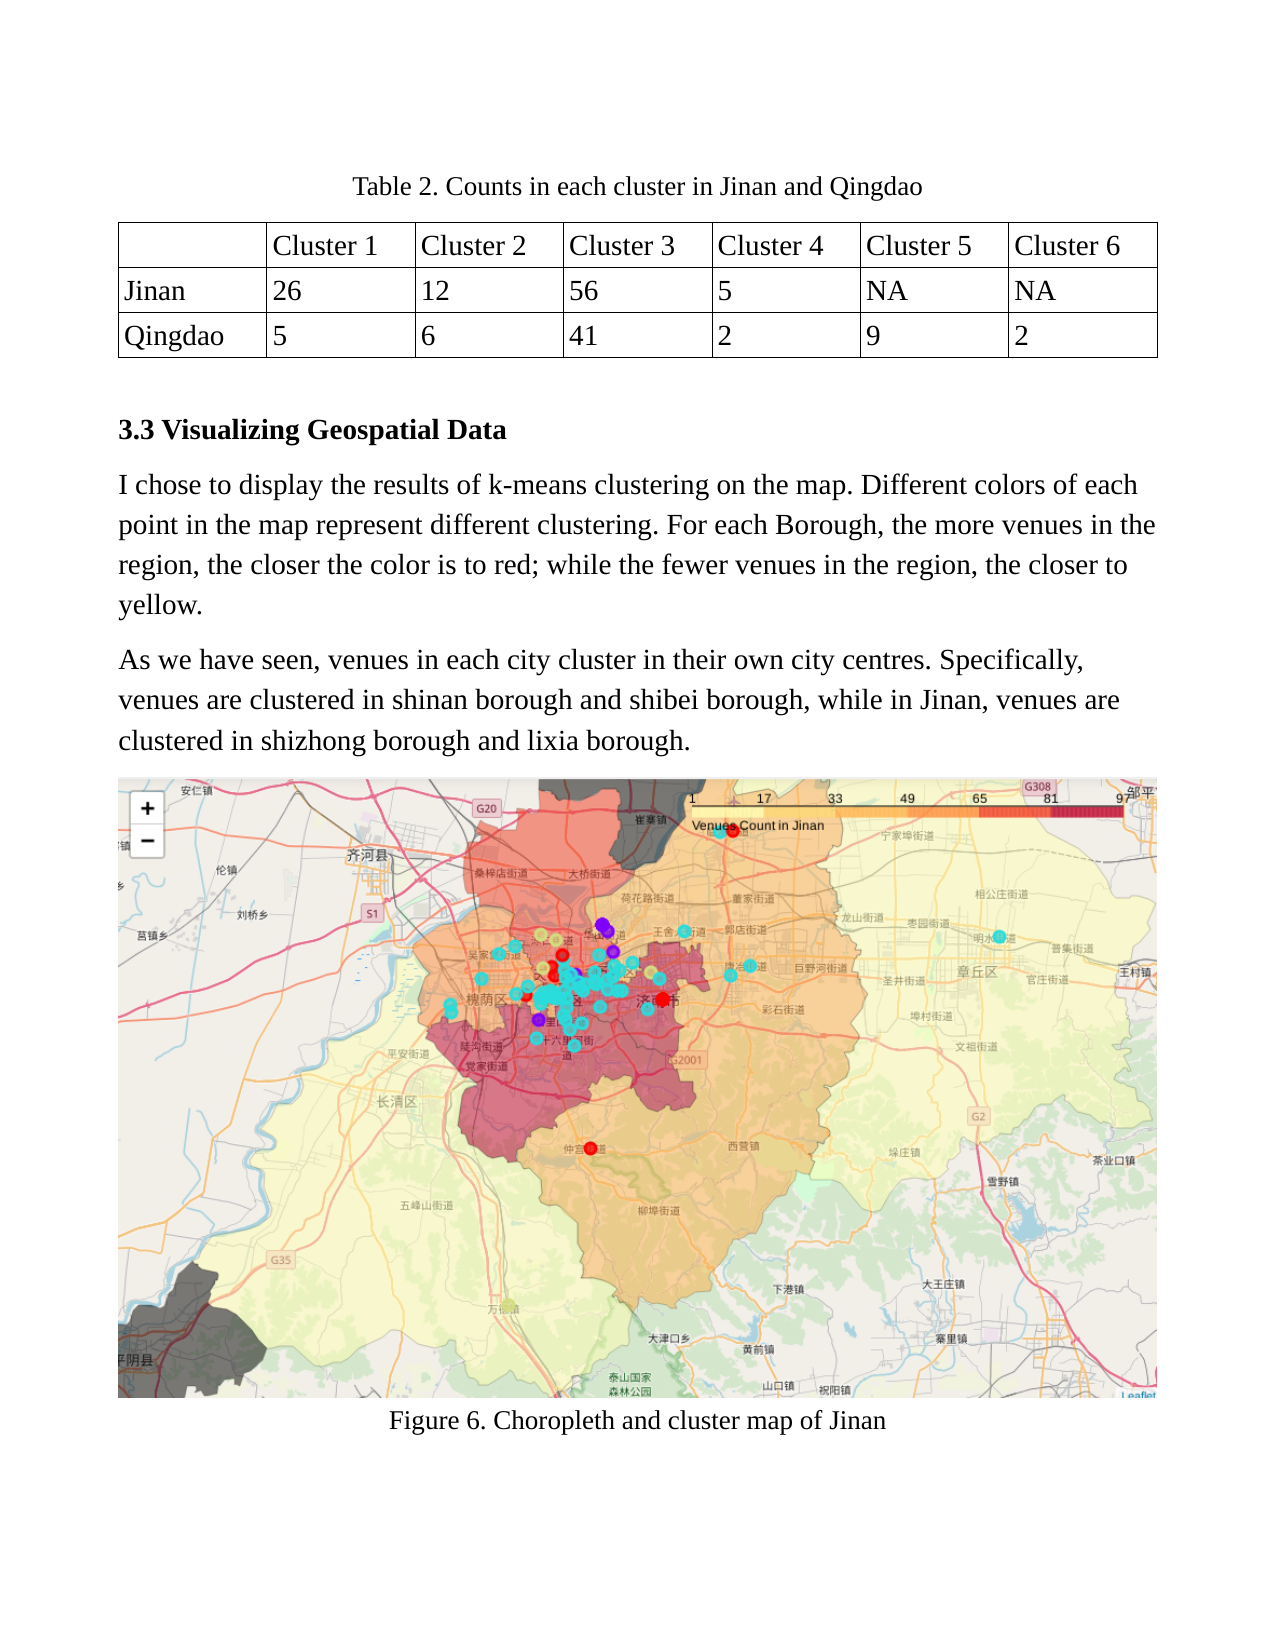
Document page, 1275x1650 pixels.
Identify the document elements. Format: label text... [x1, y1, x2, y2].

text 3.3 Visualizing Geospatial Data [118, 412, 1157, 446]
table_cell 56 [564, 268, 712, 312]
table_cell Jinan [119, 268, 266, 312]
table_header Cluster 5 [861, 223, 1008, 267]
table_cell 12 [416, 268, 563, 312]
table_header Cluster 4 [713, 223, 860, 267]
table_header Cluster 2 [416, 223, 563, 267]
table_header Cluster 6 [1009, 223, 1157, 267]
table_cell 6 [416, 313, 563, 357]
table_header Cluster 1 [267, 223, 415, 267]
table_cell 26 [267, 268, 415, 312]
table_cell 2 [1009, 313, 1157, 357]
table_cell NA [1009, 268, 1157, 312]
table_cell 9 [861, 313, 1008, 357]
text Figure 6. Choropleth and cluster map of Jinan [118, 1398, 1157, 1435]
text As we have seen, venues in each city cluster in their own city centres. Specifically, venues are clustered in shinan borough and shibei borough, while in Jinan, venues are clustered in shizhong borough and lixia borough. [118, 642, 1157, 756]
table_cell NA [861, 268, 1008, 312]
picture [118, 777, 1157, 1398]
table_header [119, 223, 266, 267]
table_cell 5 [713, 268, 860, 312]
table_cell 2 [713, 313, 860, 357]
text I chose to display the results of k-means clustering on the map. Different colors of each point in the map represent different clustering. For each Borough, the more venues in the region, the closer the color is to red; while the fewer venues in the region, the closer to yellow. [118, 467, 1157, 621]
table_header Cluster 3 [564, 223, 712, 267]
table_cell 5 [267, 313, 415, 357]
table_cell Qingdao [119, 313, 266, 357]
text Table 2. Counts in each cluster in Jinan and Qingdao [118, 170, 1157, 201]
table_cell 41 [564, 313, 712, 357]
